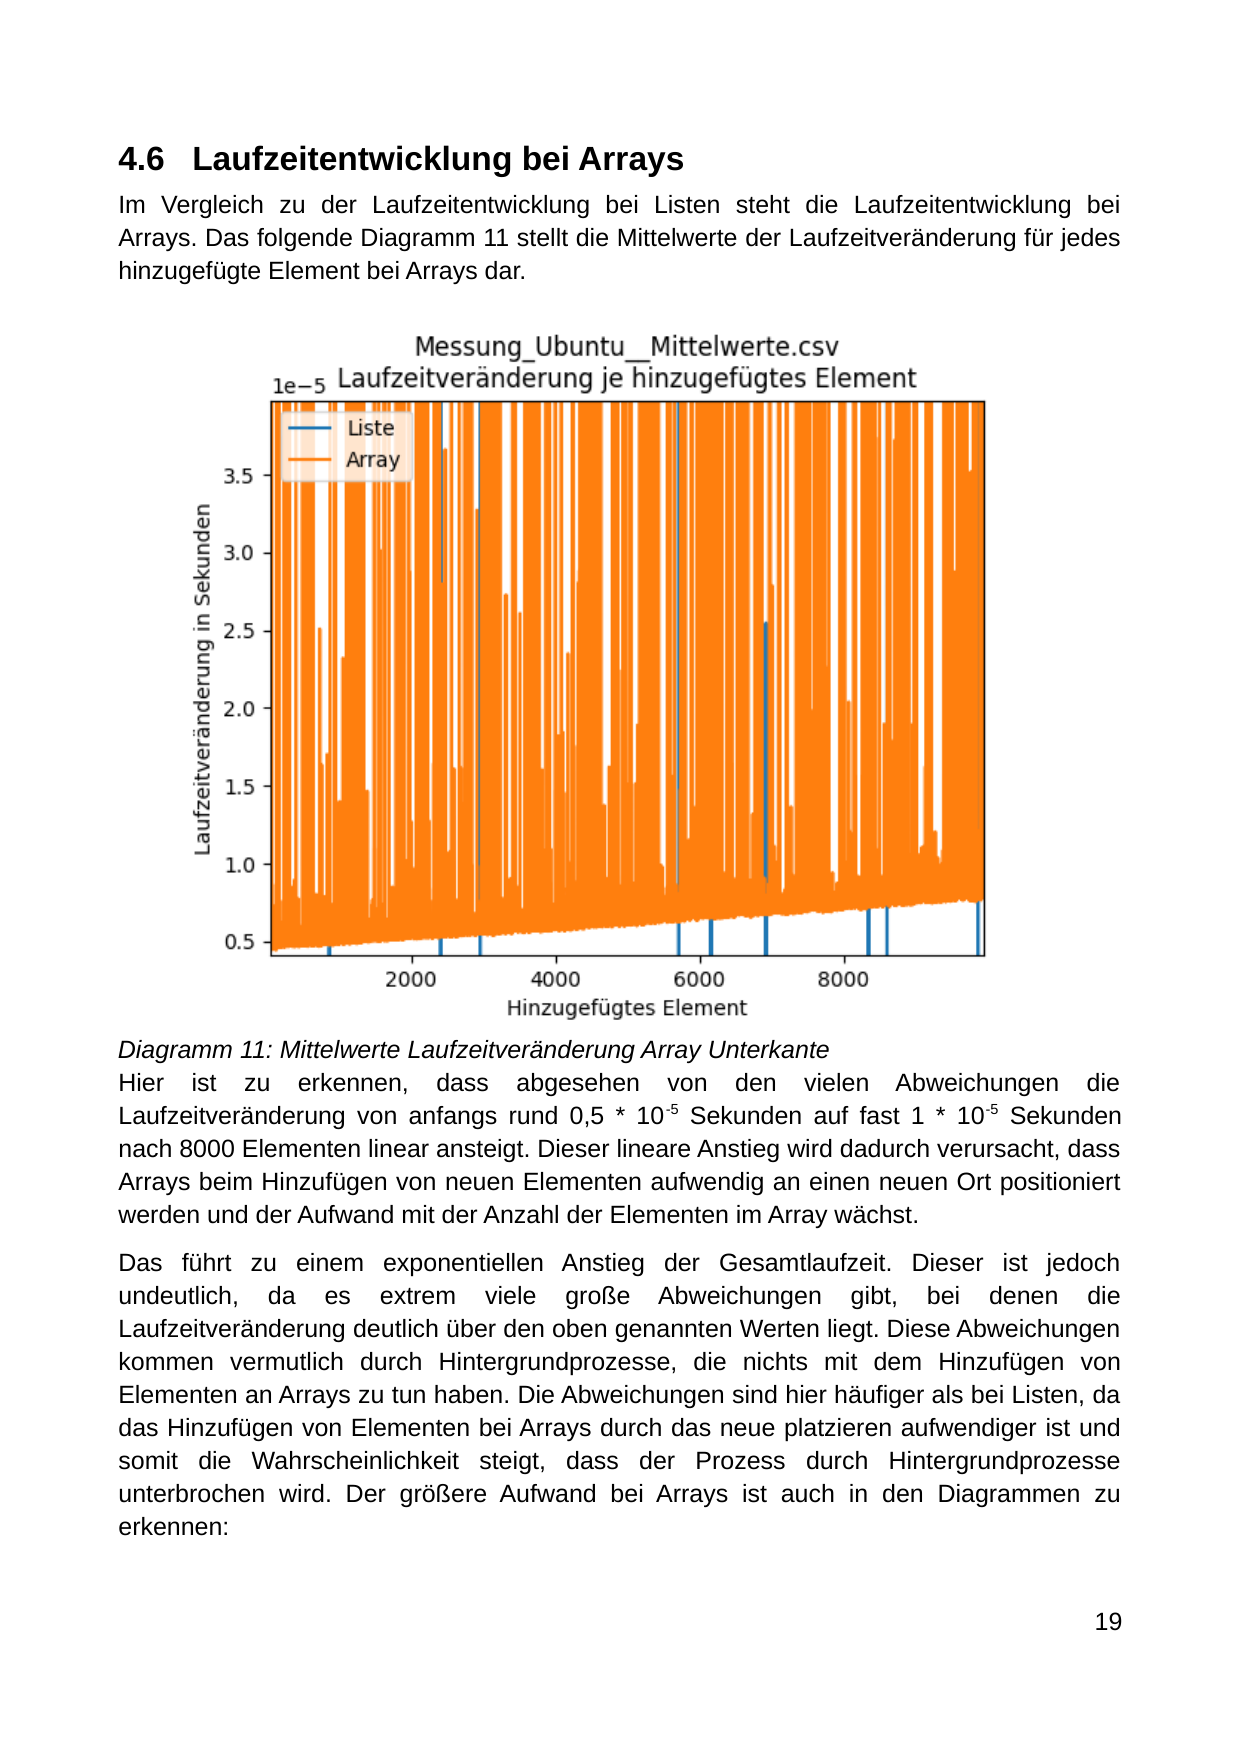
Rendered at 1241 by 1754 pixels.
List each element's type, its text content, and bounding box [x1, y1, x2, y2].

text Im Vergleich zu der Laufzeitentwicklung bei Listen steht die Laufzeitentwicklung bei Arrays. Das folgende Diagramm 11 stellt die Mittelwerte der Laufzeitveränderung für jedes hinzugefügte Element bei Arrays dar. [118, 190, 1122, 285]
text Hier ist zu erkennen, dass abgesehen von den vielen Abweichungen die Laufzeitveränderung von anfangs rund 0,5 * 10-5 Sekunden auf fast 1 * 10-5 Sekunden nach 8000 Elementen linear ansteigt. Dieser lineare Anstieg wird dadurch verursacht, dass Arrays beim Hinzufügen von neuen Elementen aufwendig an einen neuen Ort positioniert werden und der Aufwand mit der Anzahl der Elementen im Array wächst. [118, 304, 1122, 1229]
picture [128, 314, 1079, 1035]
subtitle 4.6 Laufzeitentwicklung bei Arrays [118, 139, 1122, 178]
text Das führt zu einem exponentiellen Anstieg der Gesamtlaufzeit. Dieser ist jedoch undeutlich, da es extrem viele große Abweichungen gibt, bei denen die Laufzeitveränderung deutlich über den oben genannten Werten liegt. Diese Abweichungen kommen vermutlich durch Hintergrundprozesse, die nichts mit dem Hinzufügen von Elementen an Arrays zu tun haben. Die Abweichungen sind hier häufiger als bei Listen, da das Hinzufügen von Elementen bei Arrays durch das neue platzieren aufwendiger ist und somit die Wahrscheinlichkeit steigt, dass der Prozess durch Hintergrundprozesse unterbrochen wird. Der größere Aufwand bei Arrays ist auch in den Diagrammen zu erkennen: [118, 1248, 1122, 1541]
text Diagramm 11: Mittelwerte Laufzeitveränderung Array Unterkante [118, 327, 1078, 1064]
